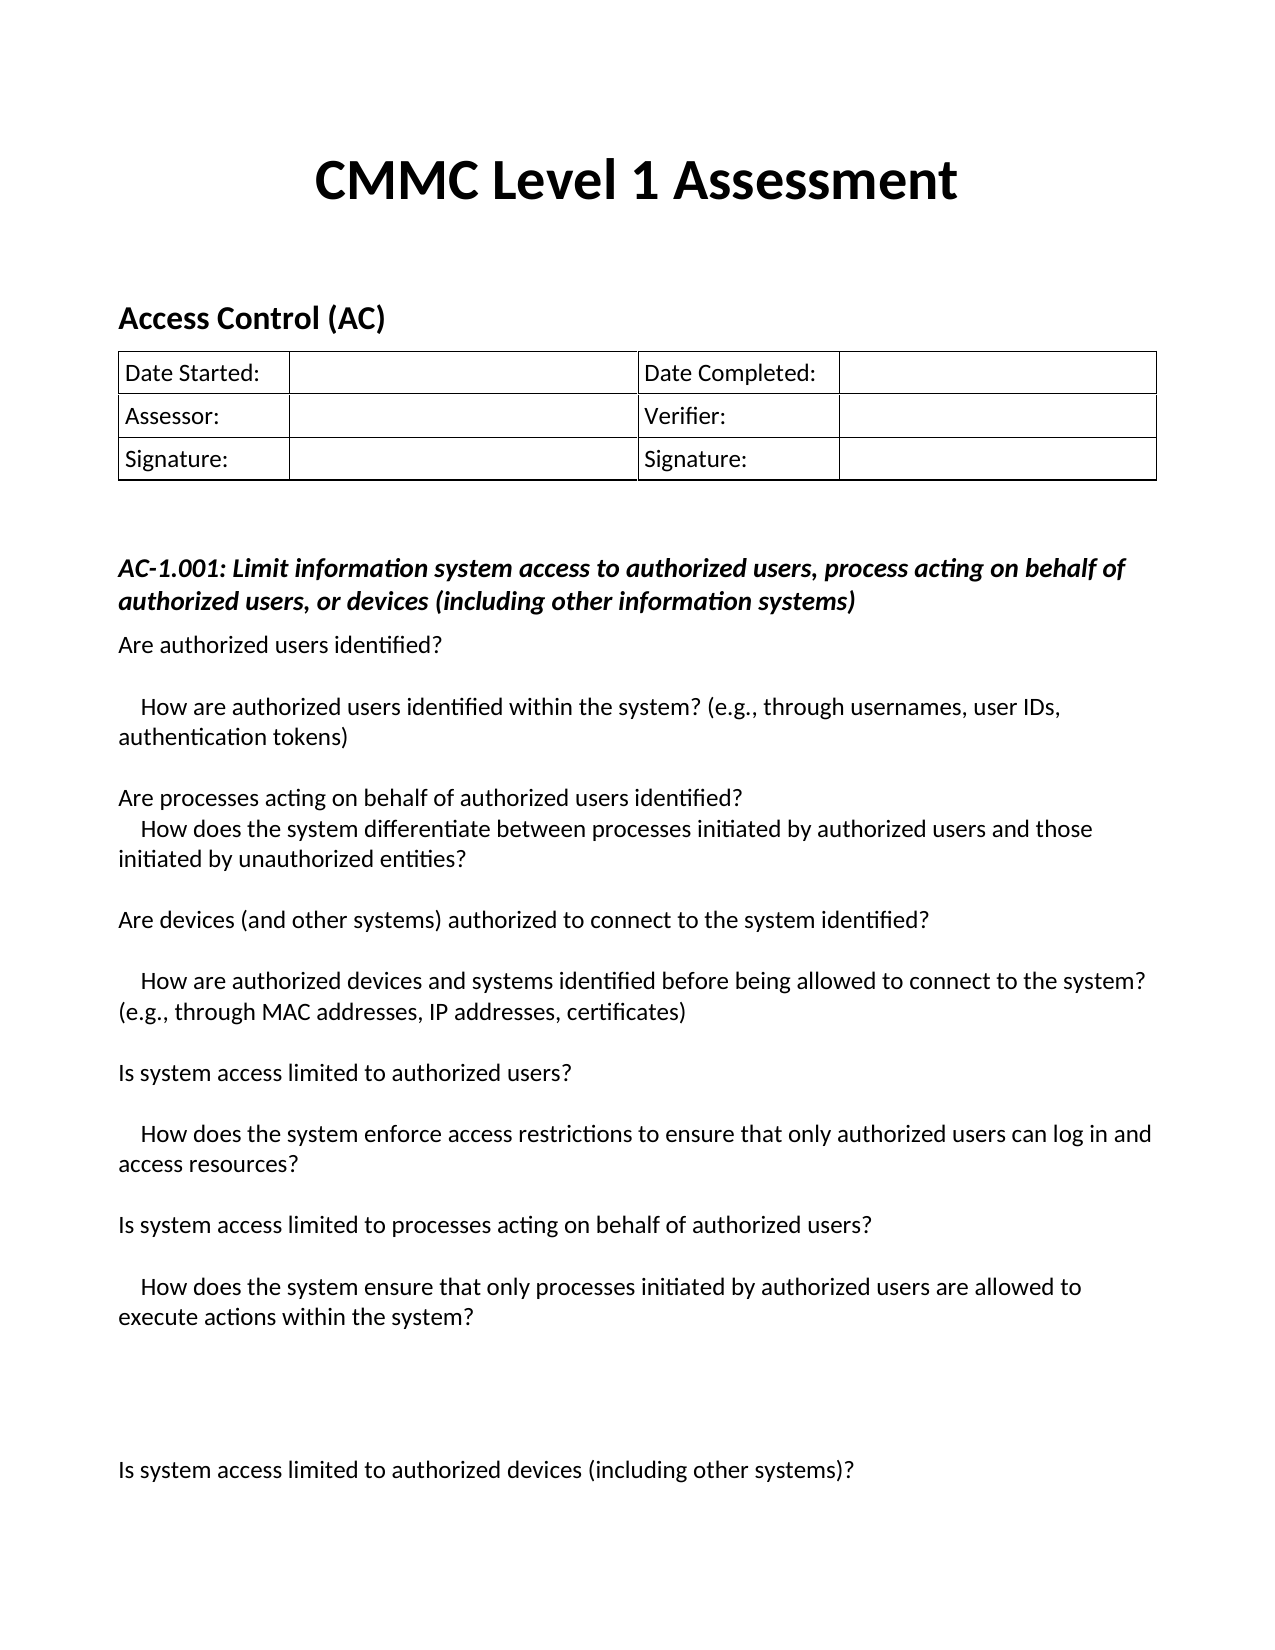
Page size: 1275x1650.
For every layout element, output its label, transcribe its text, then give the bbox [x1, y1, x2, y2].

text Is system access limited to authorized users? [118, 1057, 1157, 1087]
table_header [290, 352, 637, 393]
table_header Date Completed: [639, 352, 839, 393]
table_header Date Started: [119, 352, 289, 393]
subtitle Access Control (AC) [118, 297, 1157, 338]
text Is system access limited to authorized devices (including other systems)? [118, 1454, 1157, 1484]
table_cell [840, 395, 1156, 437]
table_cell [840, 438, 1156, 479]
text Is system access limited to processes acting on behalf of authorized users? [118, 1209, 1157, 1240]
text How does the system differentiate between processes initiated by authorized users and those initiated by unauthorized entities? [118, 813, 1157, 874]
table_cell [290, 438, 637, 479]
text How are authorized devices and systems identified before being allowed to connect to the system? (e.g., through MAC addresses, IP addresses, certificates) [118, 965, 1157, 1026]
table_cell Signature: [119, 438, 289, 479]
text Are processes acting on behalf of authorized users identified? [118, 782, 1157, 813]
subtitle AC-1.001: Limit information system access to authorized users, process acting on behalf of authorized users, or devices (including other information systems) [118, 551, 1157, 617]
table_cell Verifier: [639, 395, 839, 437]
title CMMC Level 1 Assessment [118, 143, 1157, 214]
table_cell Signature: [639, 438, 839, 479]
text Are authorized users identified? [118, 630, 1157, 660]
table_cell [290, 395, 637, 437]
text How does the system ensure that only processes initiated by authorized users are allowed to execute actions within the system? [118, 1271, 1157, 1332]
text Are devices (and other systems) authorized to connect to the system identified? [118, 904, 1157, 935]
table_header [840, 352, 1156, 393]
text How does the system enforce access restrictions to ensure that only authorized users can log in and access resources? [118, 1118, 1157, 1179]
text How are authorized users identified within the system? (e.g., through usernames, user IDs, authentication tokens) [118, 691, 1157, 752]
table_cell Assessor: [119, 395, 289, 437]
